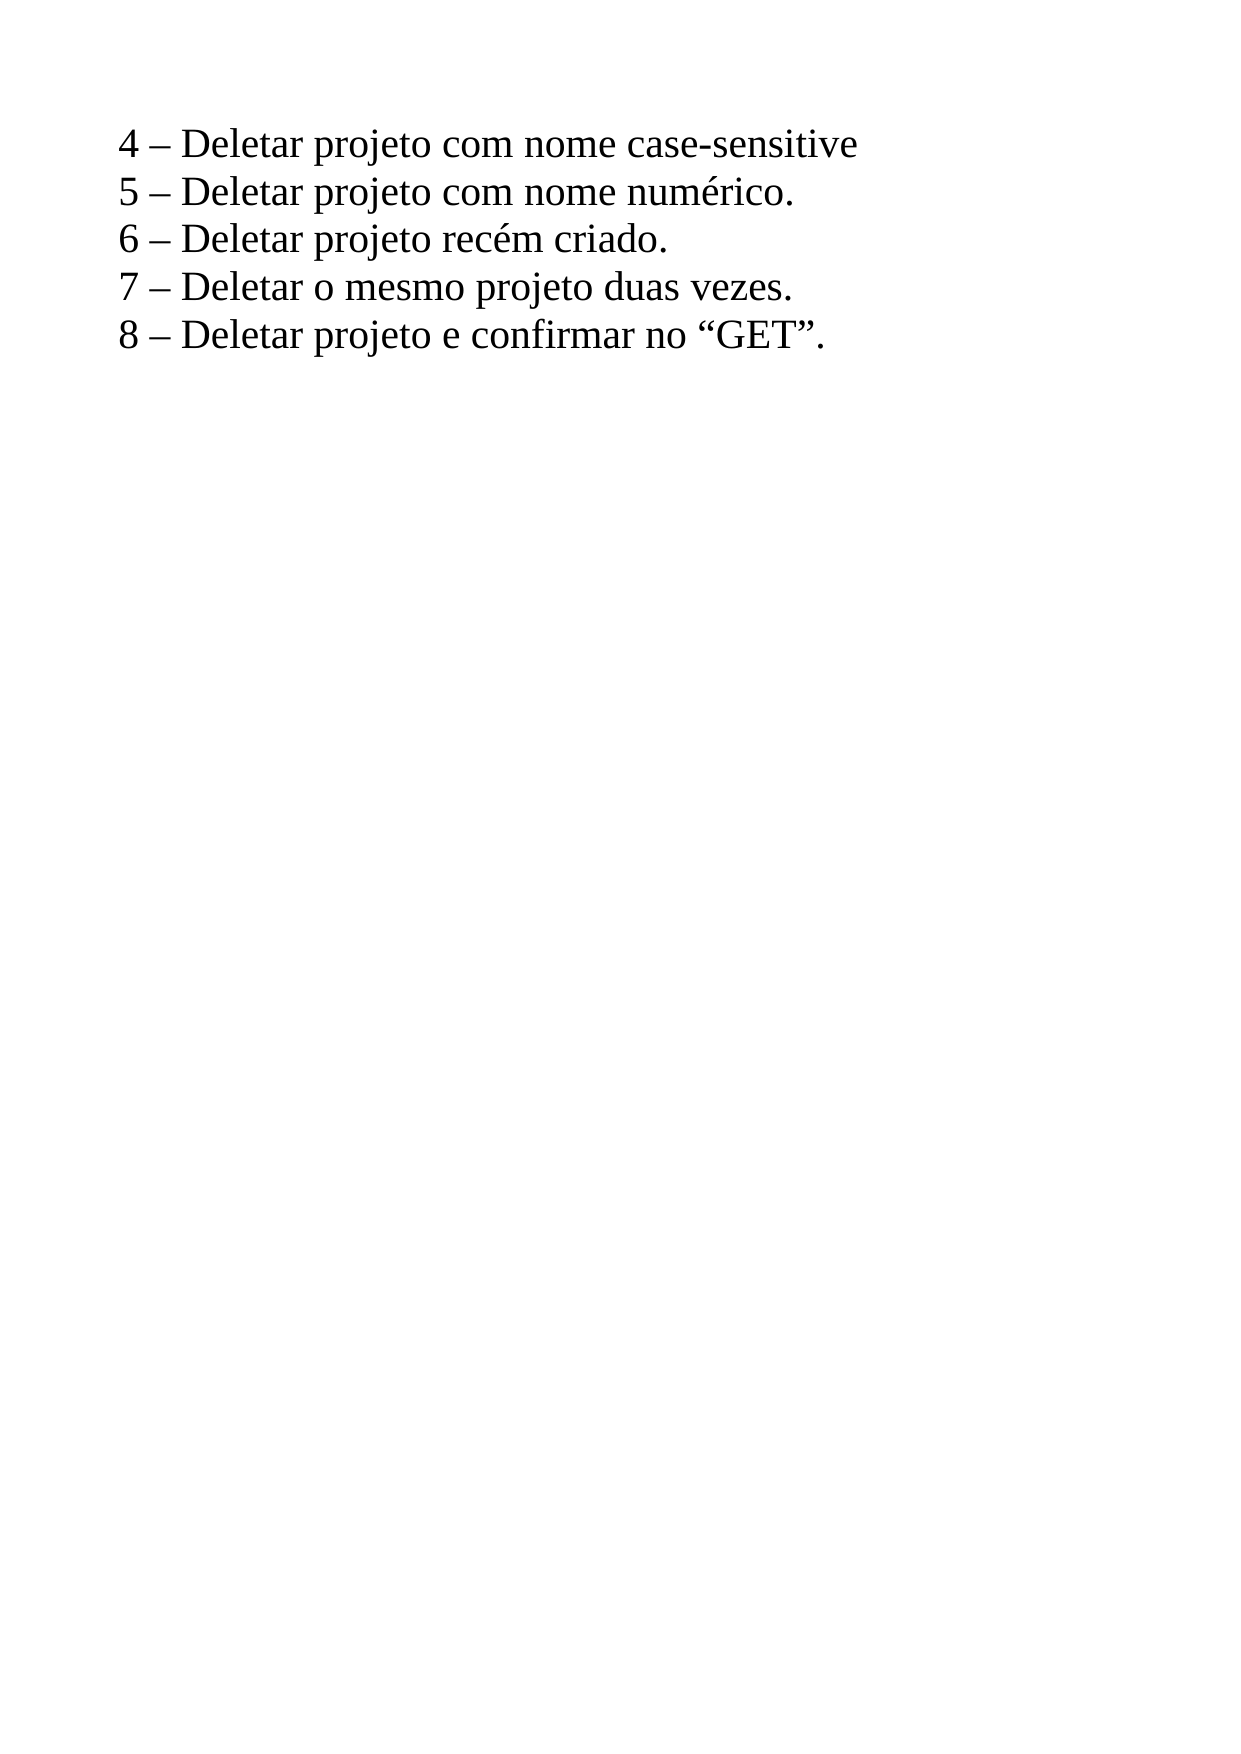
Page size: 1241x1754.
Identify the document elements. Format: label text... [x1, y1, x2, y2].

text 4 – Deletar projeto com nome case-sensitive [118, 118, 1122, 166]
text 7 – Deletar o mesmo projeto duas vezes. [118, 262, 1122, 310]
text 8 – Deletar projeto e confirmar no “GET”. [118, 310, 1122, 358]
text 5 – Deletar projeto com nome numérico. [118, 166, 1122, 214]
text 6 – Deletar projeto recém criado. [118, 214, 1122, 262]
